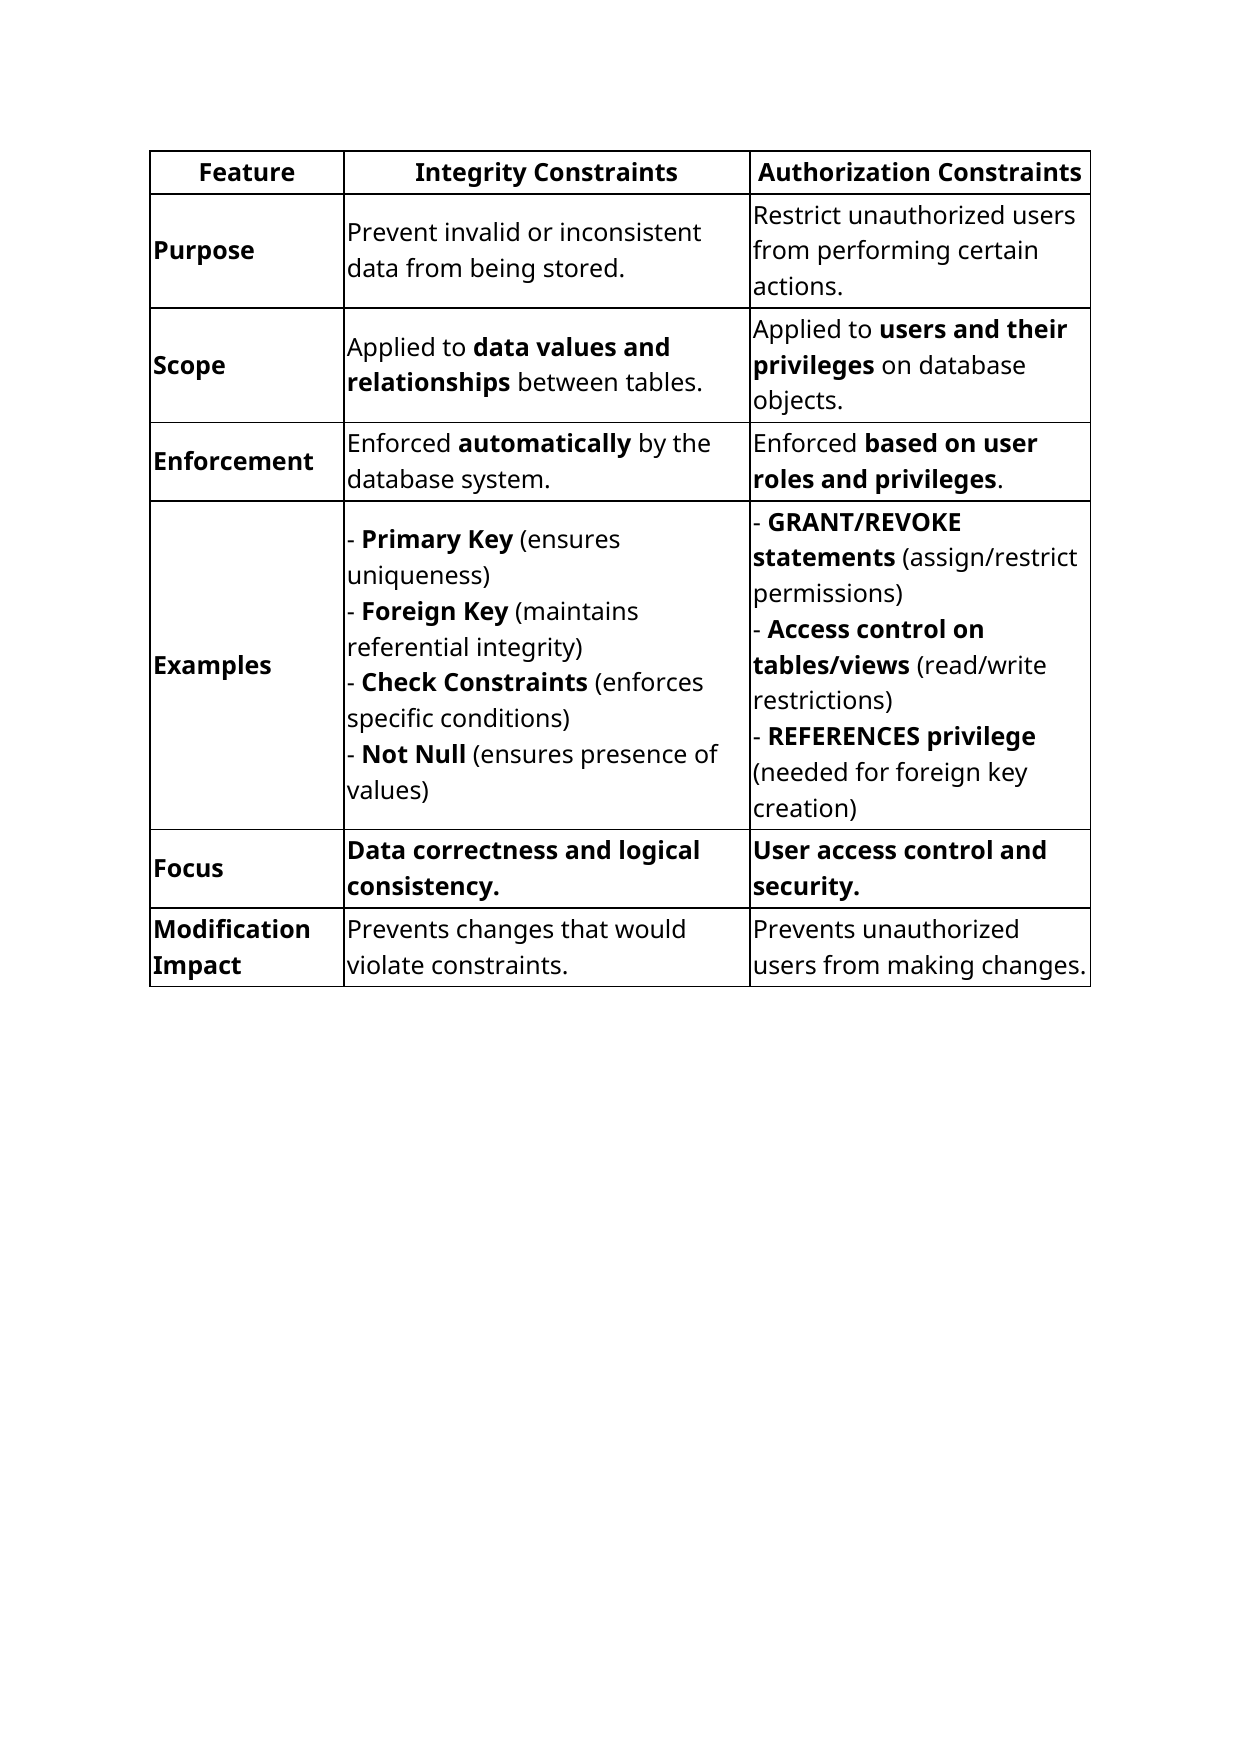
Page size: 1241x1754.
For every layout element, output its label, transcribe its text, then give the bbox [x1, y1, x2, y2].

table_cell Focus [151, 830, 343, 907]
table_header Authorization Constraints [751, 152, 1090, 193]
table_cell Scope [151, 309, 343, 421]
table_cell Purpose [151, 195, 343, 307]
table_cell Modification Impact [151, 909, 343, 986]
table_cell Restrict unauthorized users from performing certain actions. [751, 195, 1090, 307]
table_header Feature [151, 152, 343, 193]
table_cell Prevents unauthorized users from making changes. [751, 909, 1090, 986]
table_cell Enforcement [151, 423, 343, 500]
table_cell Examples [151, 502, 343, 828]
table_cell Enforced automatically by the database system. [345, 423, 749, 500]
table_cell User access control and security. [751, 830, 1090, 907]
table_cell - Primary Key (ensures uniqueness) - Foreign Key (maintains referential integrity) - Check Constraints (enforces specific conditions) - Not Null (ensures presence of values) [345, 502, 749, 828]
table_cell Prevents changes that would violate constraints. [345, 909, 749, 986]
table_cell Prevent invalid or inconsistent data from being stored. [345, 195, 749, 307]
table_cell Enforced based on user roles and privileges. [751, 423, 1090, 500]
table_cell - GRANT/REVOKE statements (assign/restrict permissions) - Access control on tables/views (read/write restrictions) - REFERENCES privilege (needed for foreign key creation) [751, 502, 1090, 828]
table_cell Data correctness and logical consistency. [345, 830, 749, 907]
table_header Integrity Constraints [345, 152, 749, 193]
table_cell Applied to users and their privileges on database objects. [751, 309, 1090, 421]
table_cell Applied to data values and relationships between tables. [345, 309, 749, 421]
